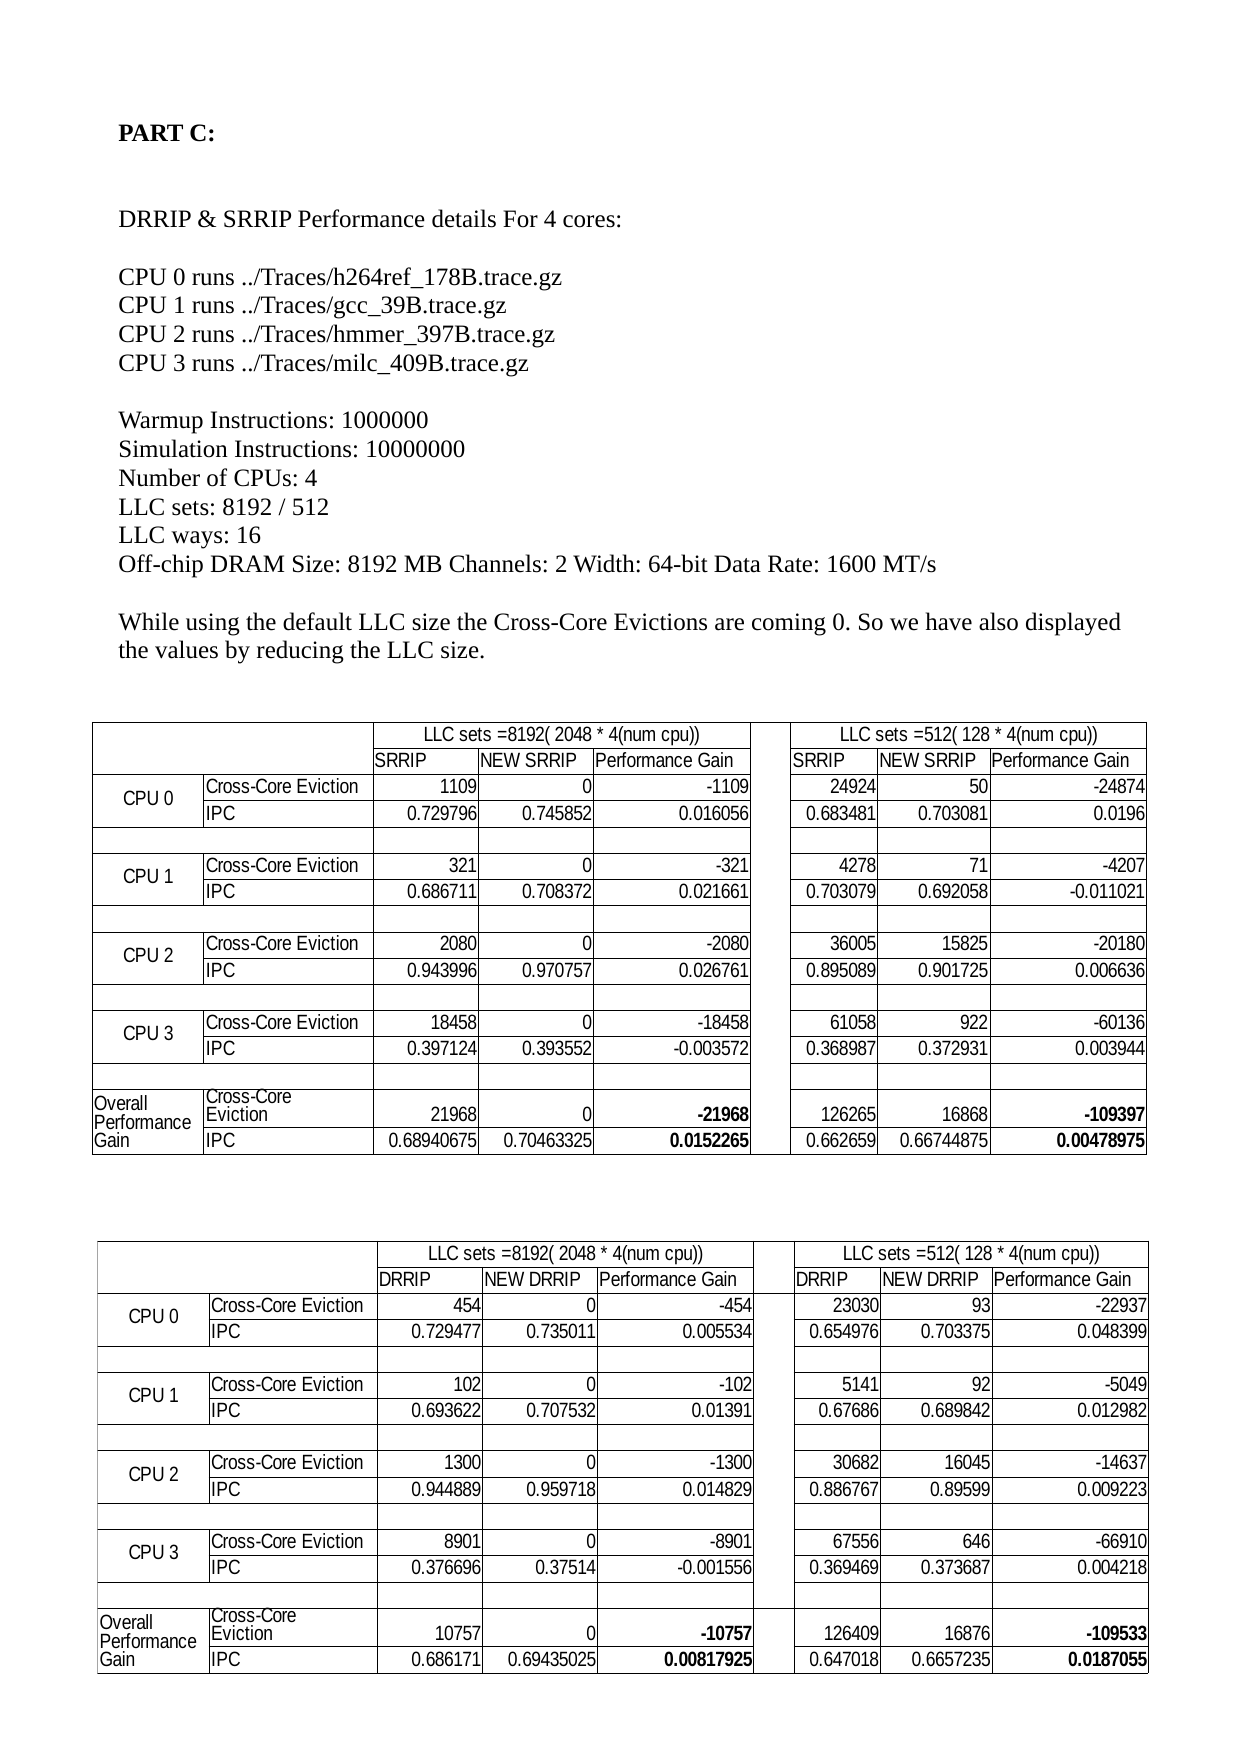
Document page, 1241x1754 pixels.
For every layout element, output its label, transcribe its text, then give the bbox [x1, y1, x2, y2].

text Off-chip DRAM Size: 8192 MB Channels: 2 Width: 64-bit Data Rate: 1600 MT/s [118, 549, 1122, 578]
text Number of CPUs: 4 [118, 463, 1122, 492]
text CPU 2 runs ../Traces/hmmer_397B.trace.gz [118, 319, 1122, 348]
text PART C: [118, 118, 1122, 147]
text LLC ways: 16 [118, 521, 1122, 549]
text While using the default LLC size the Cross-Core Evictions are coming 0. So we have also displayed the values by reducing the LLC size. [118, 607, 1122, 664]
text DRRIP & SRRIP Performance details For 4 cores: [118, 204, 1122, 233]
text CPU 3 runs ../Traces/milc_409B.trace.gz [118, 348, 1122, 377]
text Simulation Instructions: 10000000 [118, 434, 1122, 463]
text CPU 0 runs ../Traces/h264ref_178B.trace.gz [118, 262, 1122, 291]
text Warmup Instructions: 1000000 [118, 406, 1122, 434]
text CPU 1 runs ../Traces/gcc_39B.trace.gz [118, 291, 1122, 319]
text LLC sets: 8192 / 512 [118, 492, 1122, 521]
